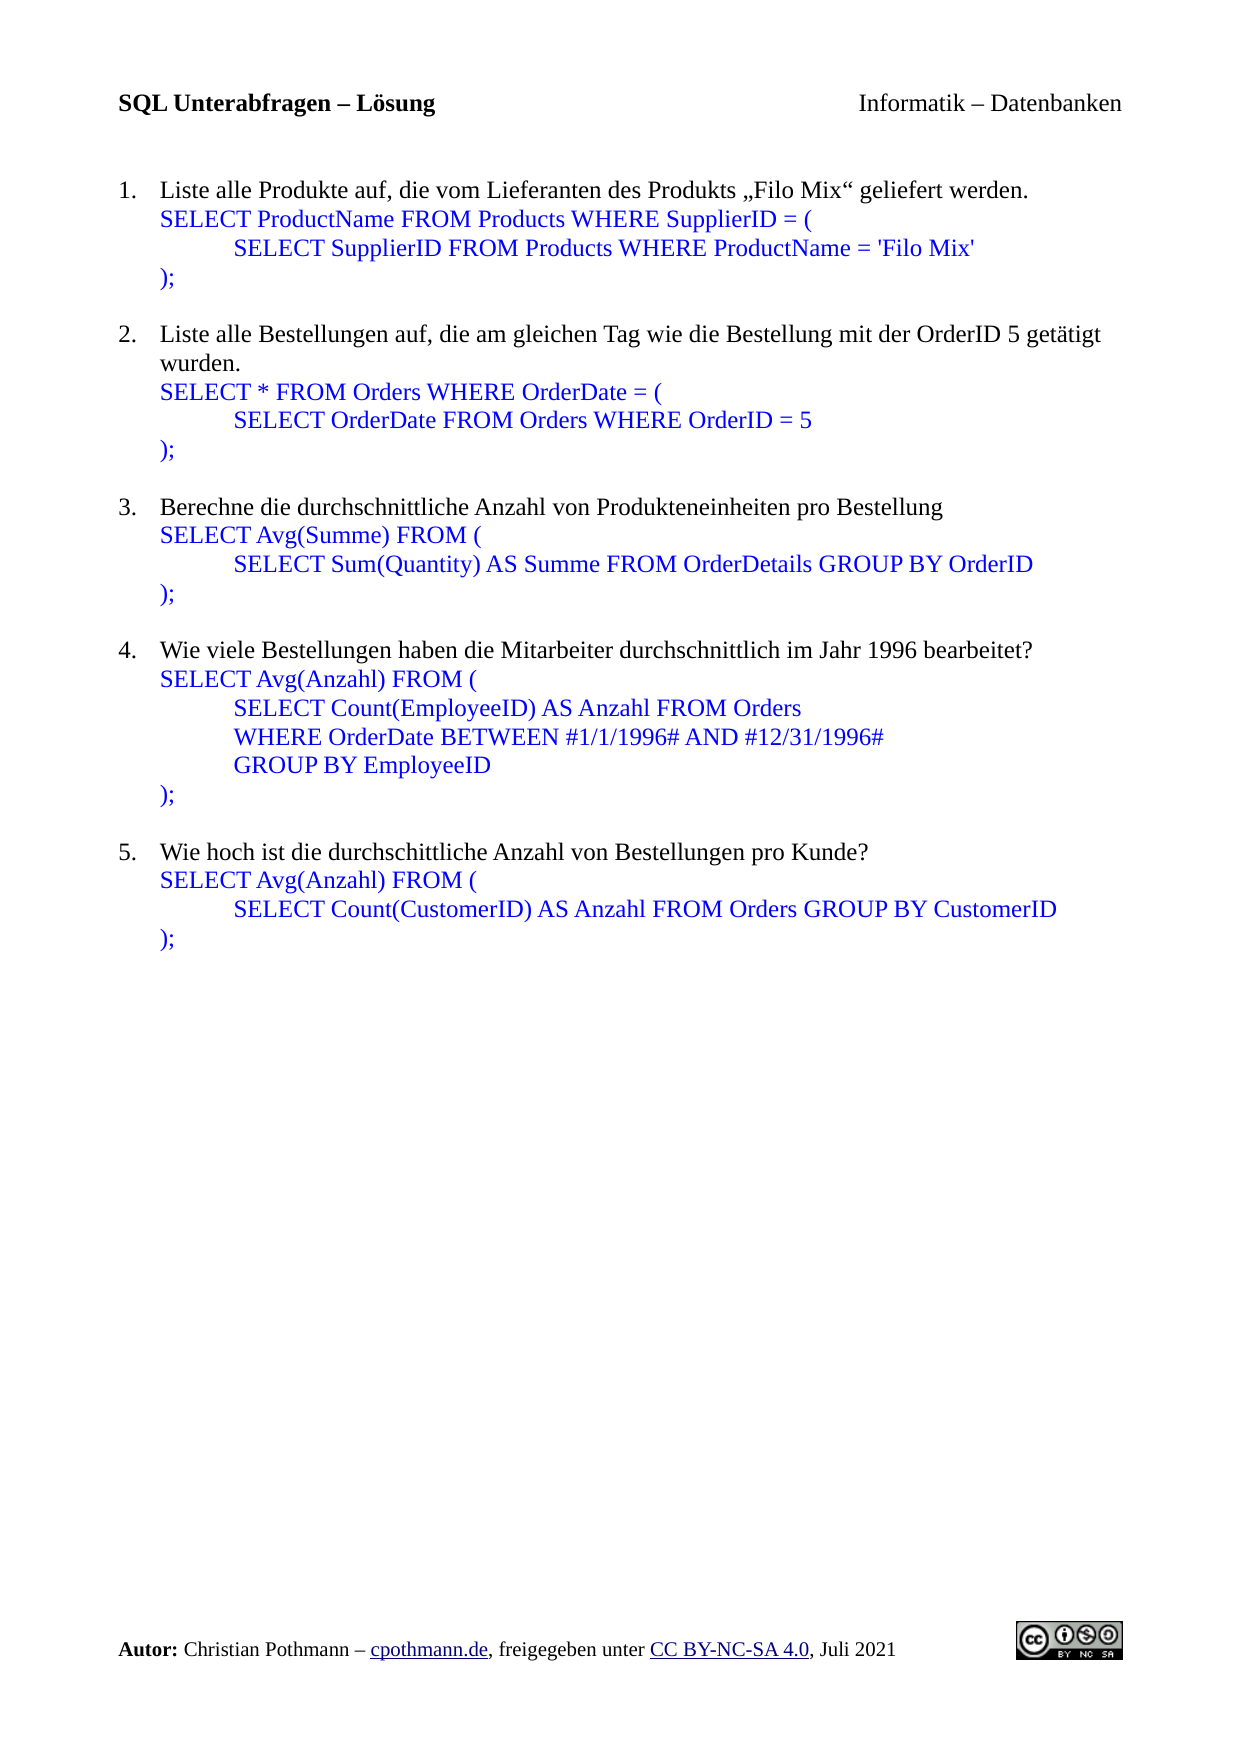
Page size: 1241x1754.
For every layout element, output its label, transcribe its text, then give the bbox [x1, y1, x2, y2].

list Berechne die durchschnittliche Anzahl von Produkteneinheiten pro Bestellung SELECT Avg(Summe) FROM ( SELECT Sum(Quantity) AS Summe FROM OrderDetails GROUP BY OrderID ); [118, 492, 1122, 607]
list Wie hoch ist die durchschittliche Anzahl von Bestellungen pro Kunde? SELECT Avg(Anzahl) FROM ( SELECT Count(CustomerID) AS Anzahl FROM Orders GROUP BY CustomerID ); [118, 837, 1122, 952]
picture [1016, 1621, 1123, 1660]
list Liste alle Bestellungen auf, die am gleichen Tag wie die Bestellung mit der OrderID 5 getätigt wurden. SELECT * FROM Orders WHERE OrderDate = ( SELECT OrderDate FROM Orders WHERE OrderID = 5 ); [118, 319, 1122, 463]
list Wie viele Bestellungen haben die Mitarbeiter durchschnittlich im Jahr 1996 bearbeitet? SELECT Avg(Anzahl) FROM ( SELECT Count(EmployeeID) AS Anzahl FROM Orders WHERE OrderDate BETWEEN #1/1/1996# AND #12/31/1996# GROUP BY EmployeeID ); [118, 636, 1122, 808]
list Liste alle Produkte auf, die vom Lieferanten des Produkts „Filo Mix“ geliefert werden. SELECT ProductName FROM Products WHERE SupplierID = ( SELECT SupplierID FROM Products WHERE ProductName = 'Filo Mix' ); [118, 176, 1122, 291]
text Autor: Christian Pothmann – cpothmann.de, freigegeben unter CC BY-NC-SA 4.0, Juli 2021 [118, 1637, 1122, 1661]
